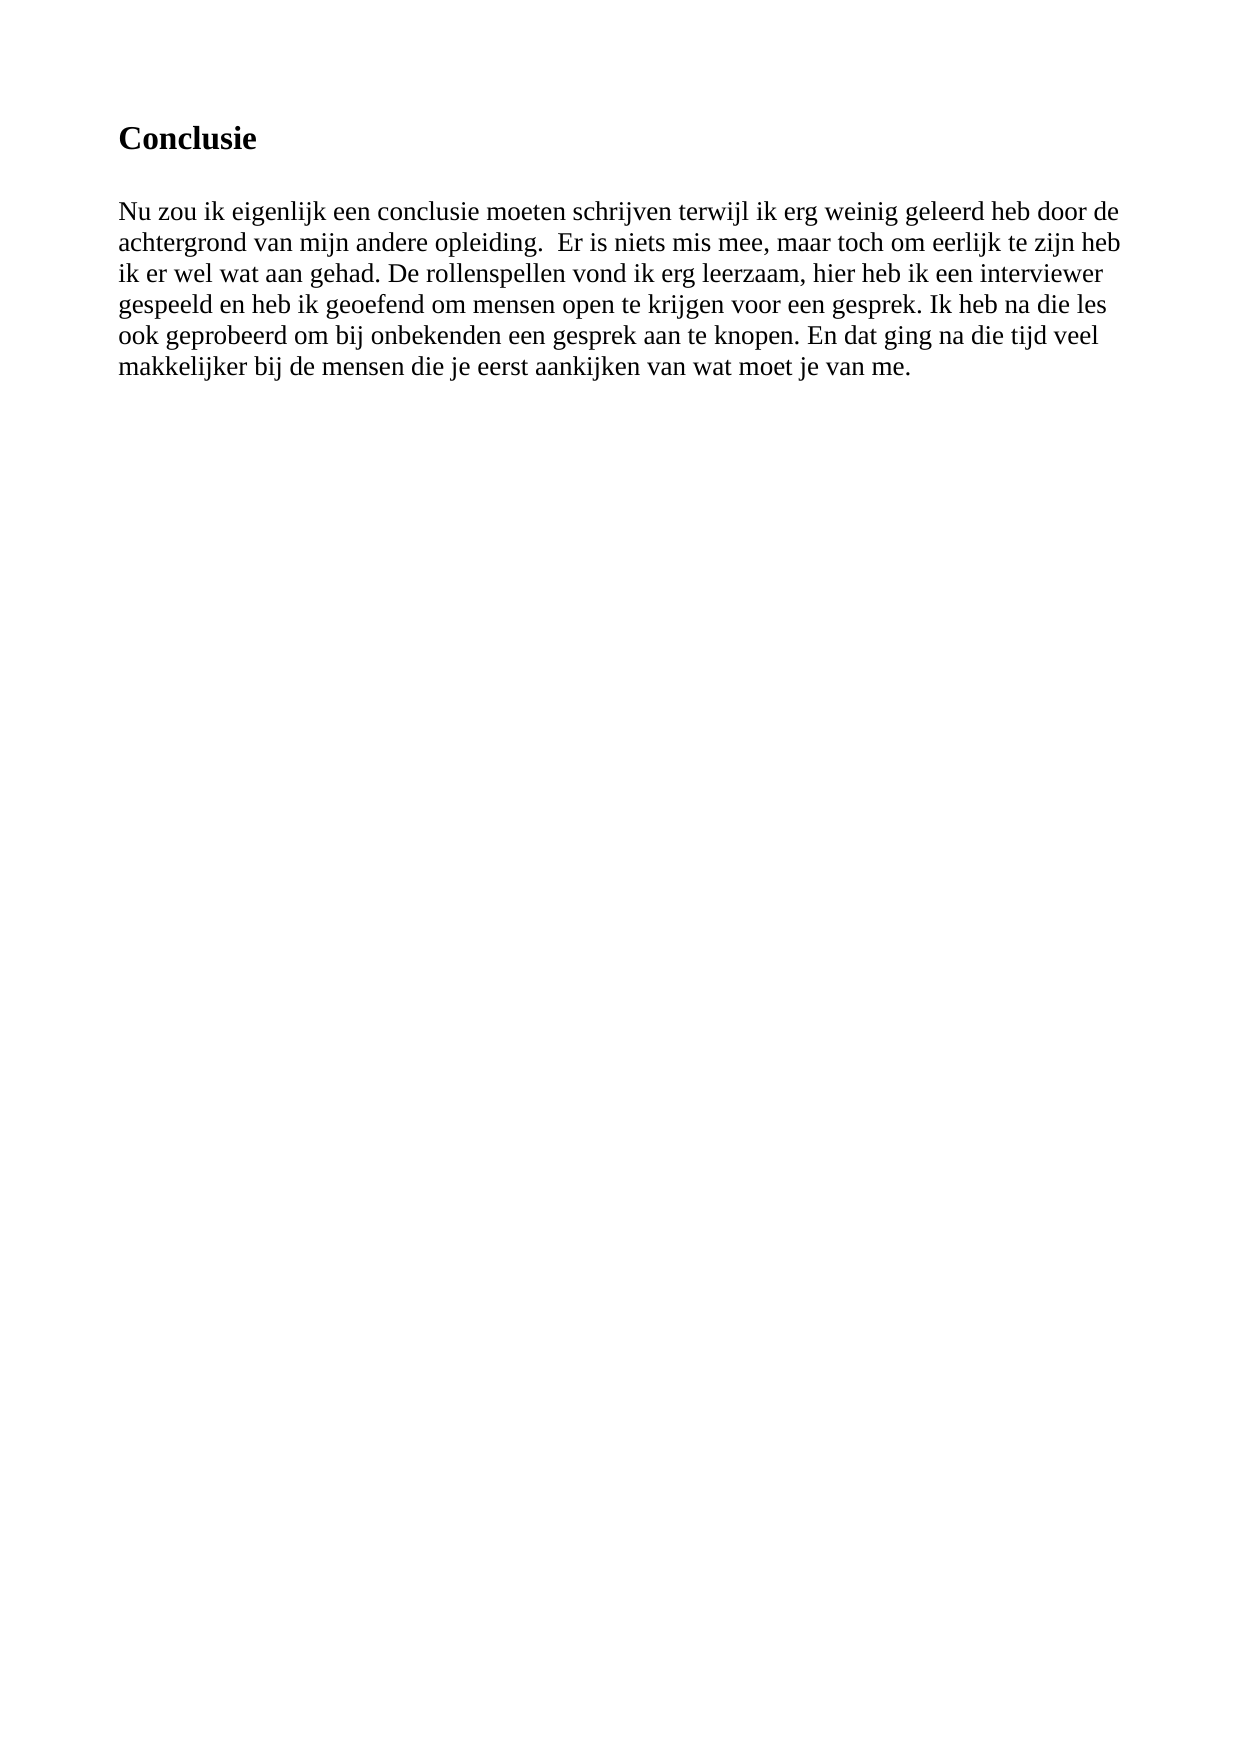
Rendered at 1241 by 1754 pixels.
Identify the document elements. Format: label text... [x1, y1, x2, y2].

text Conclusie [118, 118, 1122, 156]
text Nu zou ik eigenlijk een conclusie moeten schrijven terwijl ik erg weinig geleerd heb door de achtergrond van mijn andere opleiding. Er is niets mis mee, maar toch om eerlijk te zijn heb ik er wel wat aan gehad. De rollenspellen vond ik erg leerzaam, hier heb ik een interviewer gespeeld en heb ik geoefend om mensen open te krijgen voor een gesprek. Ik heb na die les ook geprobeerd om bij onbekenden een gesprek aan te knopen. En dat ging na die tijd veel makkelijker bij de mensen die je eerst aankijken van wat moet je van me. [118, 195, 1122, 382]
